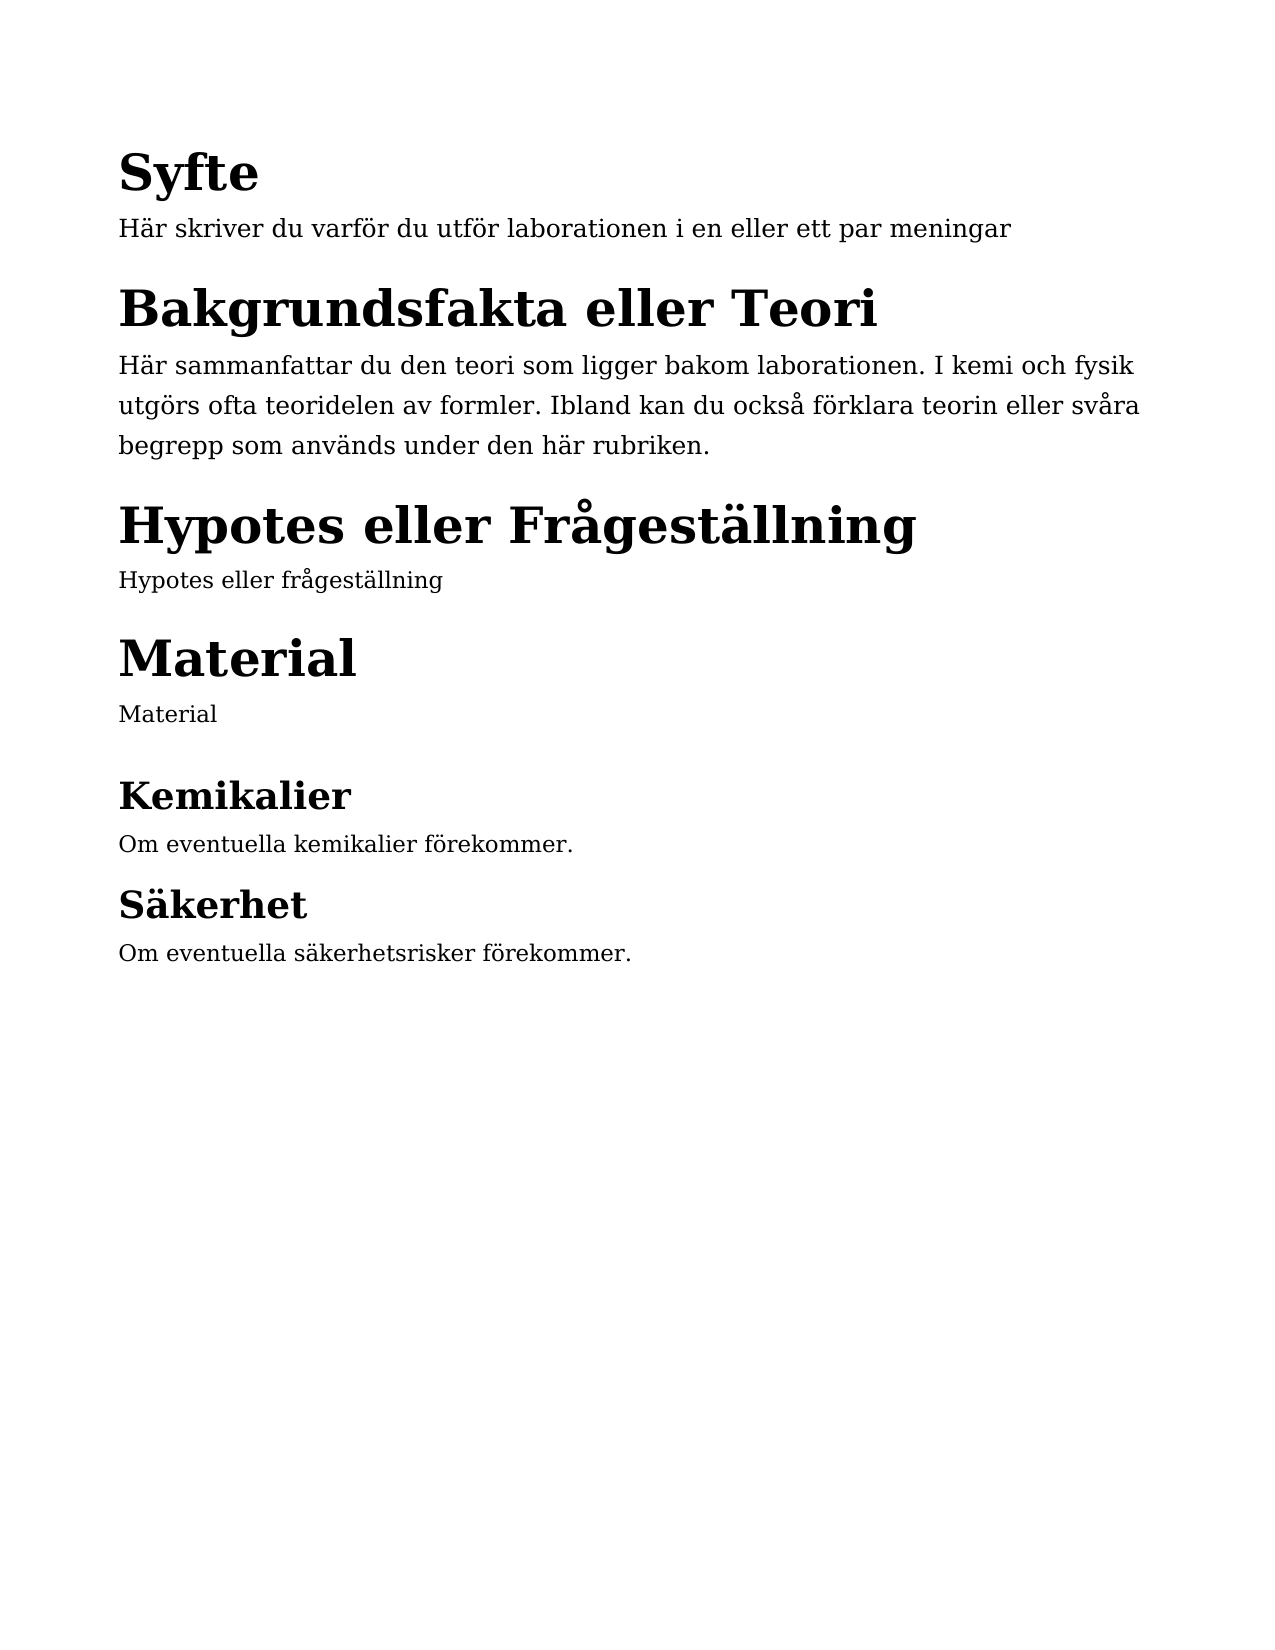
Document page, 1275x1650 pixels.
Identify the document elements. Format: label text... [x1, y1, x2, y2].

subtitle Säkerhet [118, 884, 1157, 928]
subtitle Material [118, 629, 1157, 688]
text Om eventuella kemikalier förekommer. [118, 831, 1157, 858]
text Här sammanfattar du den teori som ligger bakom laborationen. I kemi och fysik utgörs ofta teoridelen av formler. Ibland kan du också förklara teorin eller svåra begrepp som används under den här rubriken. [118, 351, 1157, 460]
subtitle Kemikalier [118, 774, 1157, 818]
text Material [118, 701, 1157, 727]
subtitle Hypotes eller Frågeställning [118, 496, 1157, 555]
text Hypotes eller frågeställning [118, 568, 1157, 594]
text Här skriver du varför du utför laborationen i en eller ett par meningar [118, 214, 1157, 243]
subtitle Bakgrundsfakta eller Teori [118, 279, 1157, 338]
subtitle Syfte [118, 143, 1157, 202]
text Om eventuella säkerhetsrisker förekommer. [118, 940, 1157, 967]
